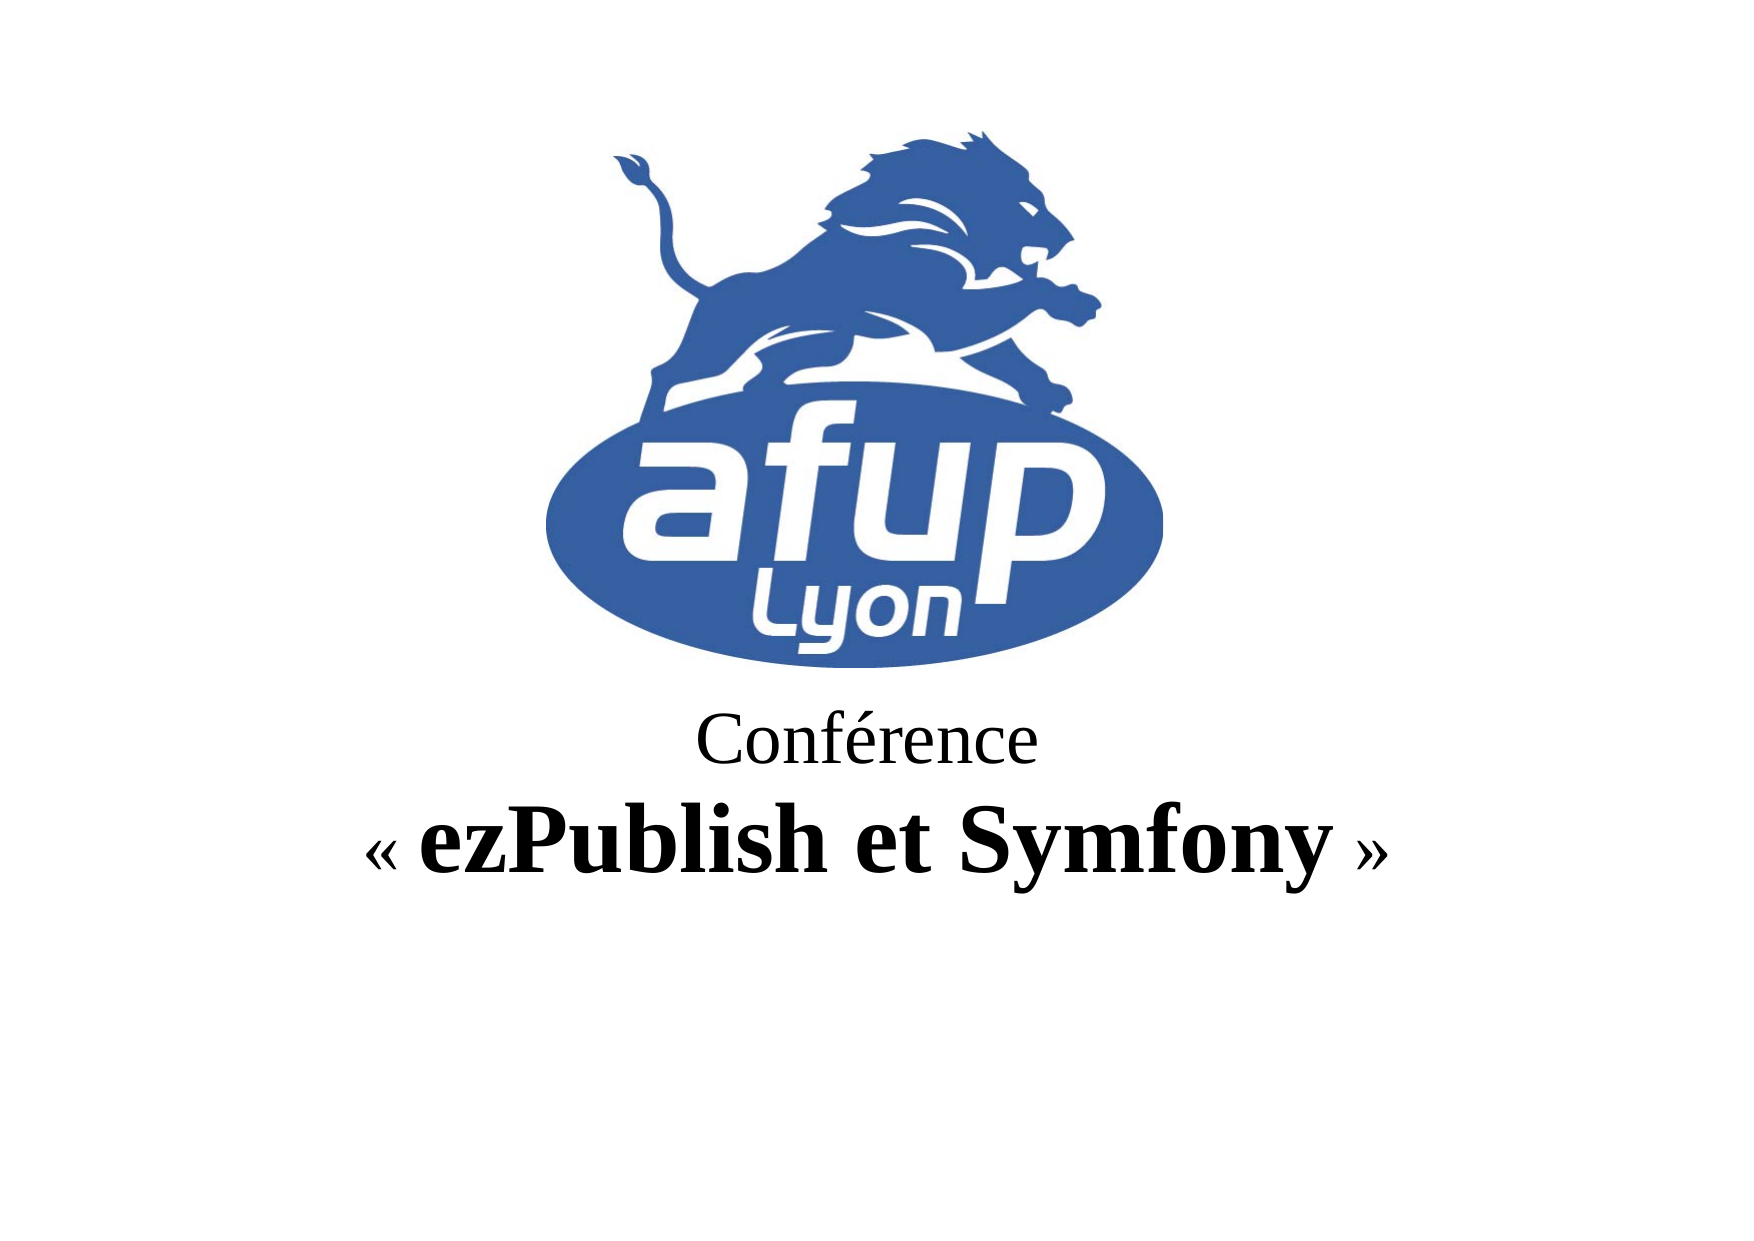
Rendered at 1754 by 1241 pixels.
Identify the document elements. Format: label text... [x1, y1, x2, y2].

picture [546, 131, 1164, 668]
text Conférence [118, 693, 1636, 779]
text « ezPublish et Symfony » [118, 779, 1636, 894]
